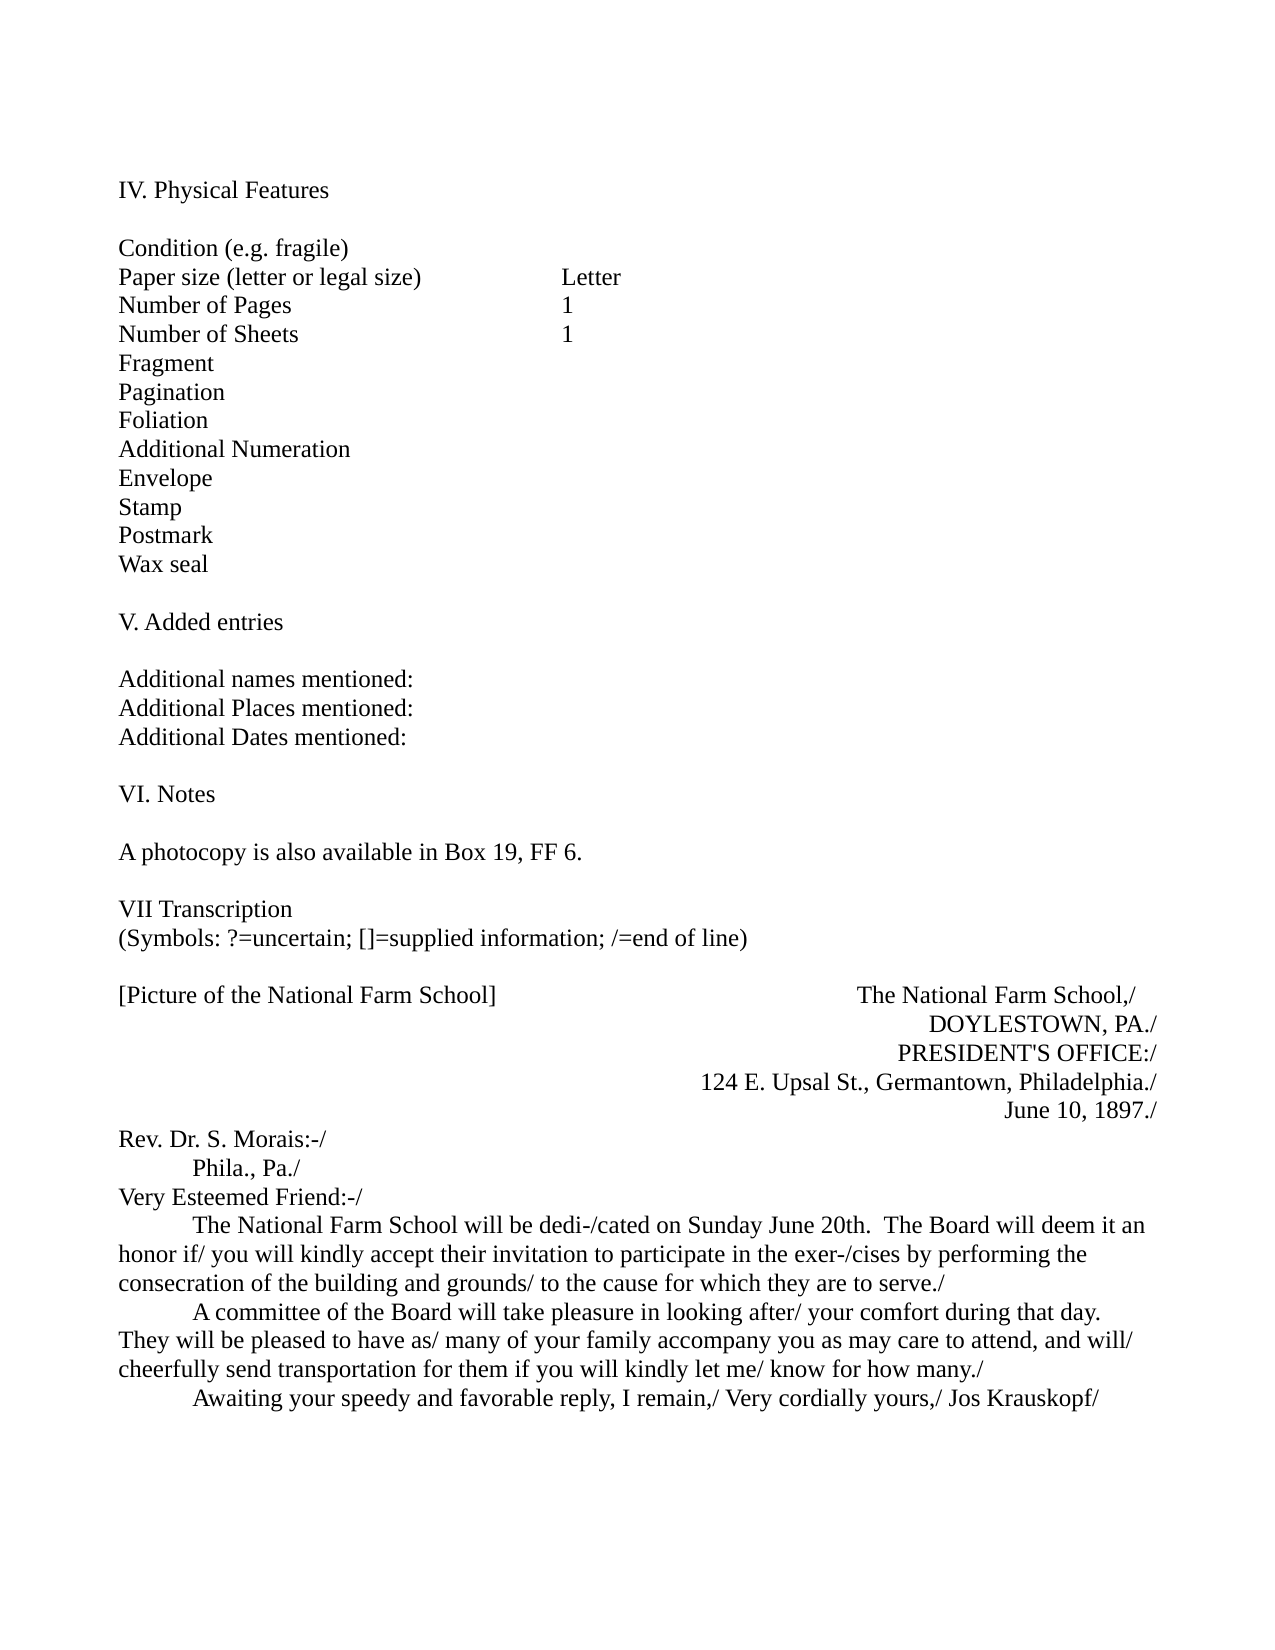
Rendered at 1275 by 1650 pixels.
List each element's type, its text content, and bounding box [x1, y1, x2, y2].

text Phila., Pa./ [118, 1153, 1157, 1182]
text VI. Notes [118, 779, 1157, 808]
text Foliation [118, 406, 1157, 434]
text VII Transcription [118, 894, 1157, 923]
text V. Added entries [118, 607, 1157, 636]
text Awaiting your speedy and favorable reply, I remain,/ Very cordially yours,/ Jos Krauskopf/ [118, 1383, 1157, 1412]
text Stamp [118, 492, 1157, 521]
text Additional Dates mentioned: [118, 722, 1157, 751]
text PRESIDENT'S OFFICE:/ [118, 1038, 1157, 1067]
text DOYLESTOWN, PA./ [118, 1009, 1157, 1038]
text Number of Pages 1 [118, 291, 1157, 319]
text Additional Places mentioned: [118, 693, 1157, 722]
text IV. Physical Features [118, 176, 1157, 204]
text Condition (e.g. fragile) [118, 233, 1157, 262]
text Rev. Dr. S. Morais:-/ [118, 1124, 1157, 1153]
text The National Farm School will be dedi-/cated on Sunday June 20th. The Board will deem it an honor if/ you will kindly accept their invitation to participate in the exer-/cises by performing the consecration of the building and grounds/ to the cause for which they are to serve./ [118, 1211, 1157, 1297]
text Additional Numeration [118, 434, 1157, 463]
text Wax seal [118, 549, 1157, 578]
text 124 E. Upsal St., Germantown, Philadelphia./ [118, 1067, 1157, 1096]
text Paper size (letter or legal size) Letter [118, 262, 1157, 291]
text Very Esteemed Friend:-/ [118, 1182, 1157, 1211]
text Fragment [118, 348, 1157, 377]
text (Symbols: ?=uncertain; []=supplied information; /=end of line) [118, 923, 1157, 952]
text A committee of the Board will take pleasure in looking after/ your comfort during that day. They will be pleased to have as/ many of your family accompany you as may care to attend, and will/ cheerfully send transportation for them if you will kindly let me/ know for how many./ [118, 1297, 1157, 1383]
text June 10, 1897./ [118, 1096, 1157, 1124]
text [Picture of the National Farm School] The National Farm School,/ [118, 981, 1157, 1009]
text Pagination [118, 377, 1157, 406]
text Additional names mentioned: [118, 664, 1157, 693]
text Envelope [118, 463, 1157, 492]
text Number of Sheets 1 [118, 319, 1157, 348]
text A photocopy is also available in Box 19, FF 6. [118, 837, 1157, 866]
text Postma rk [118, 521, 1157, 549]
